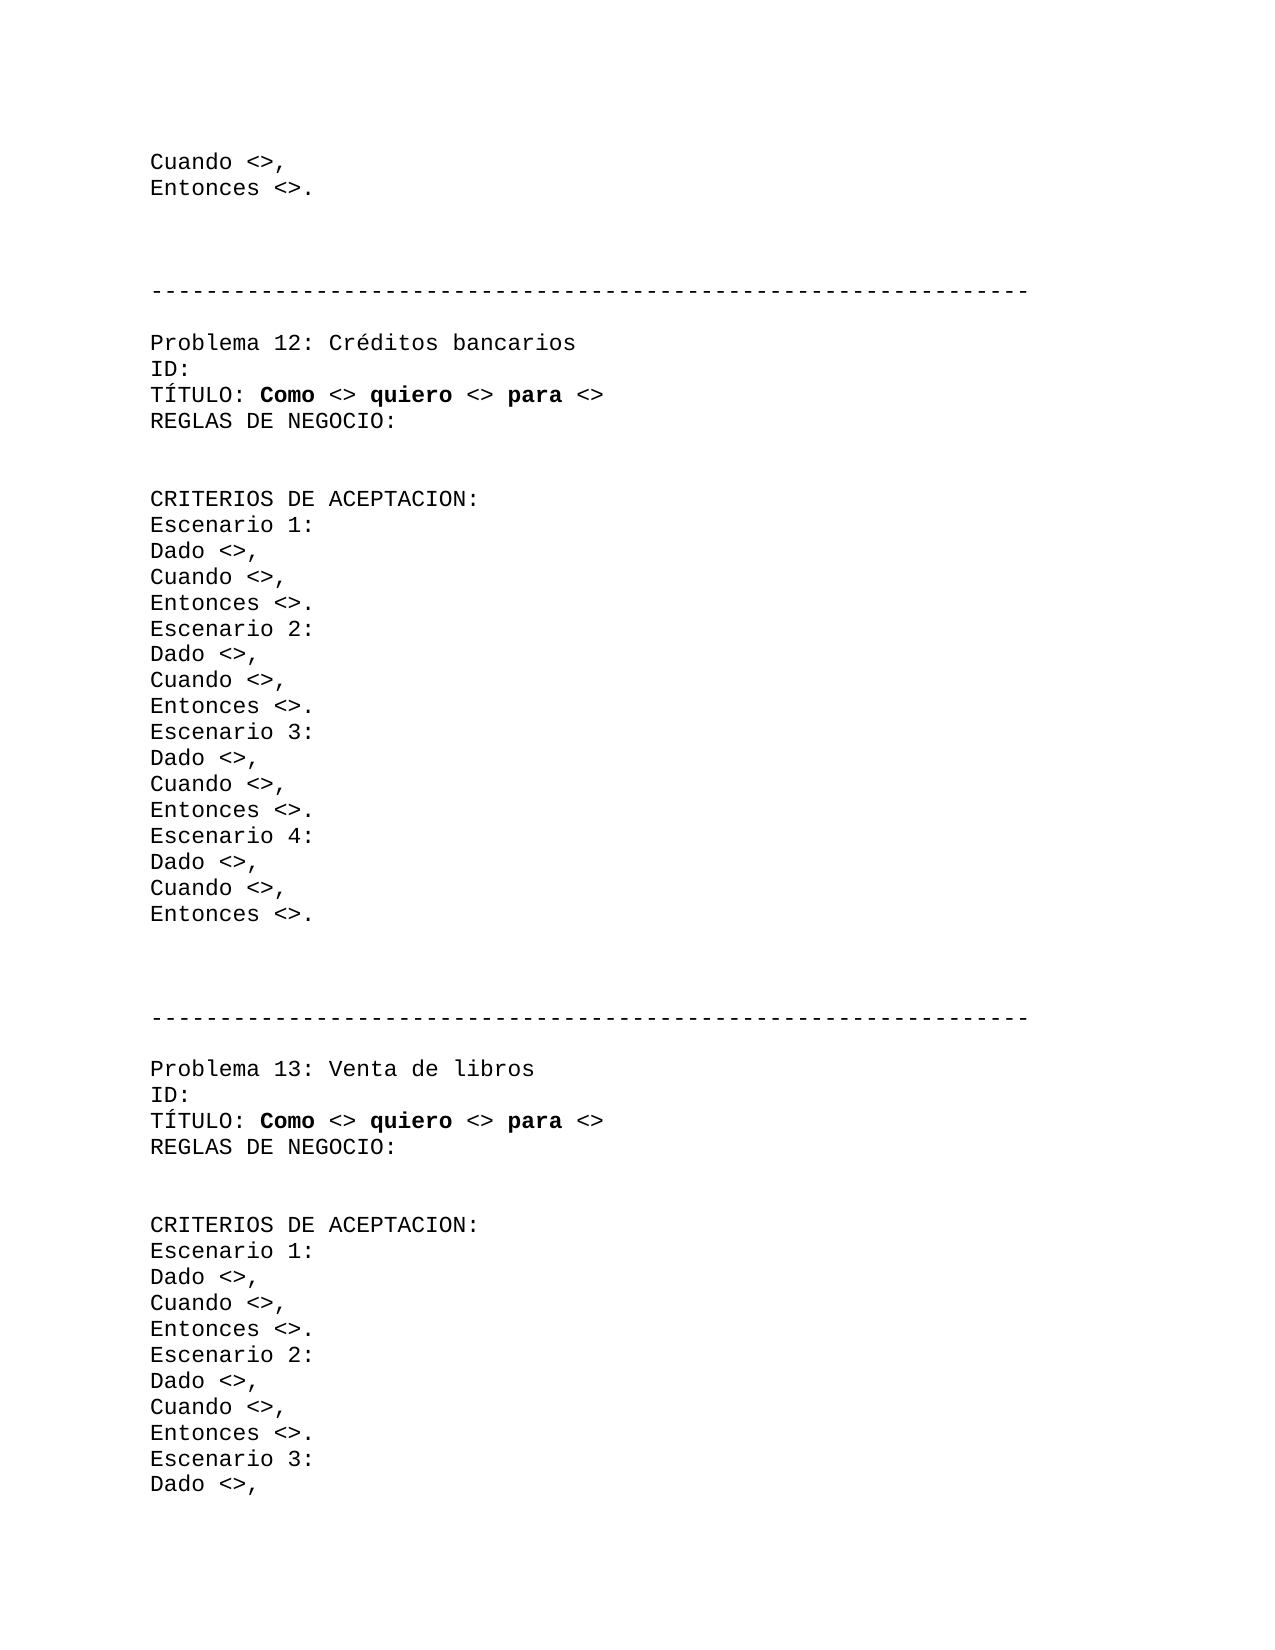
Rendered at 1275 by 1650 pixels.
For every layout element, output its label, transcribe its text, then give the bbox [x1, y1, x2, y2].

text Cuando <>, [150, 876, 1125, 902]
text Dado <>, [150, 850, 1125, 876]
text Entonces <>. [150, 798, 1125, 824]
text Escenario 3: [150, 1447, 1125, 1473]
text Escenario 4: [150, 824, 1125, 850]
text REGLAS DE NEGOCIO: [150, 409, 1125, 435]
text ID: [150, 357, 1125, 383]
text CRITERIOS DE ACEPTACION: [150, 1213, 1125, 1239]
text Escenario 3: [150, 721, 1125, 747]
text Entonces <>. [150, 1317, 1125, 1343]
text Dado <>, [150, 643, 1125, 669]
text Escenario 2: [150, 1343, 1125, 1369]
text ID: [150, 1084, 1125, 1110]
text ---------------------------------------------------------------- [150, 280, 1125, 306]
text Cuando <>, [150, 1395, 1125, 1421]
text Entonces <>. [150, 695, 1125, 721]
text REGLAS DE NEGOCIO: [150, 1136, 1125, 1162]
text Escenario 1: [150, 513, 1125, 539]
text Problema 12: Créditos bancarios [150, 332, 1125, 357]
text Escenario 2: [150, 617, 1125, 643]
text Dado <>, [150, 539, 1125, 565]
text TÍTULO: Como <> quiero <> para <> [150, 1110, 1125, 1136]
text Cuando <>, [150, 150, 1125, 176]
text Escenario 1: [150, 1239, 1125, 1265]
text Entonces <>. [150, 902, 1125, 928]
text Cuando <>, [150, 669, 1125, 695]
text Entonces <>. [150, 591, 1125, 617]
text Cuando <>, [150, 1291, 1125, 1317]
text Cuando <>, [150, 565, 1125, 591]
text Entonces <>. [150, 1421, 1125, 1447]
text TÍTULO: Como <> quiero <> para <> [150, 383, 1125, 409]
text Problema 13: Venta de libros [150, 1058, 1125, 1084]
text CRITERIOS DE ACEPTACION: [150, 487, 1125, 513]
text ---------------------------------------------------------------- [150, 1006, 1125, 1032]
text Dado <>, [150, 1369, 1125, 1395]
text Dado <>, [150, 747, 1125, 772]
text Dado <>, [150, 1473, 1125, 1499]
text Cuando <>, [150, 772, 1125, 798]
text Entonces <>. [150, 176, 1125, 202]
text Dado <>, [150, 1265, 1125, 1291]
